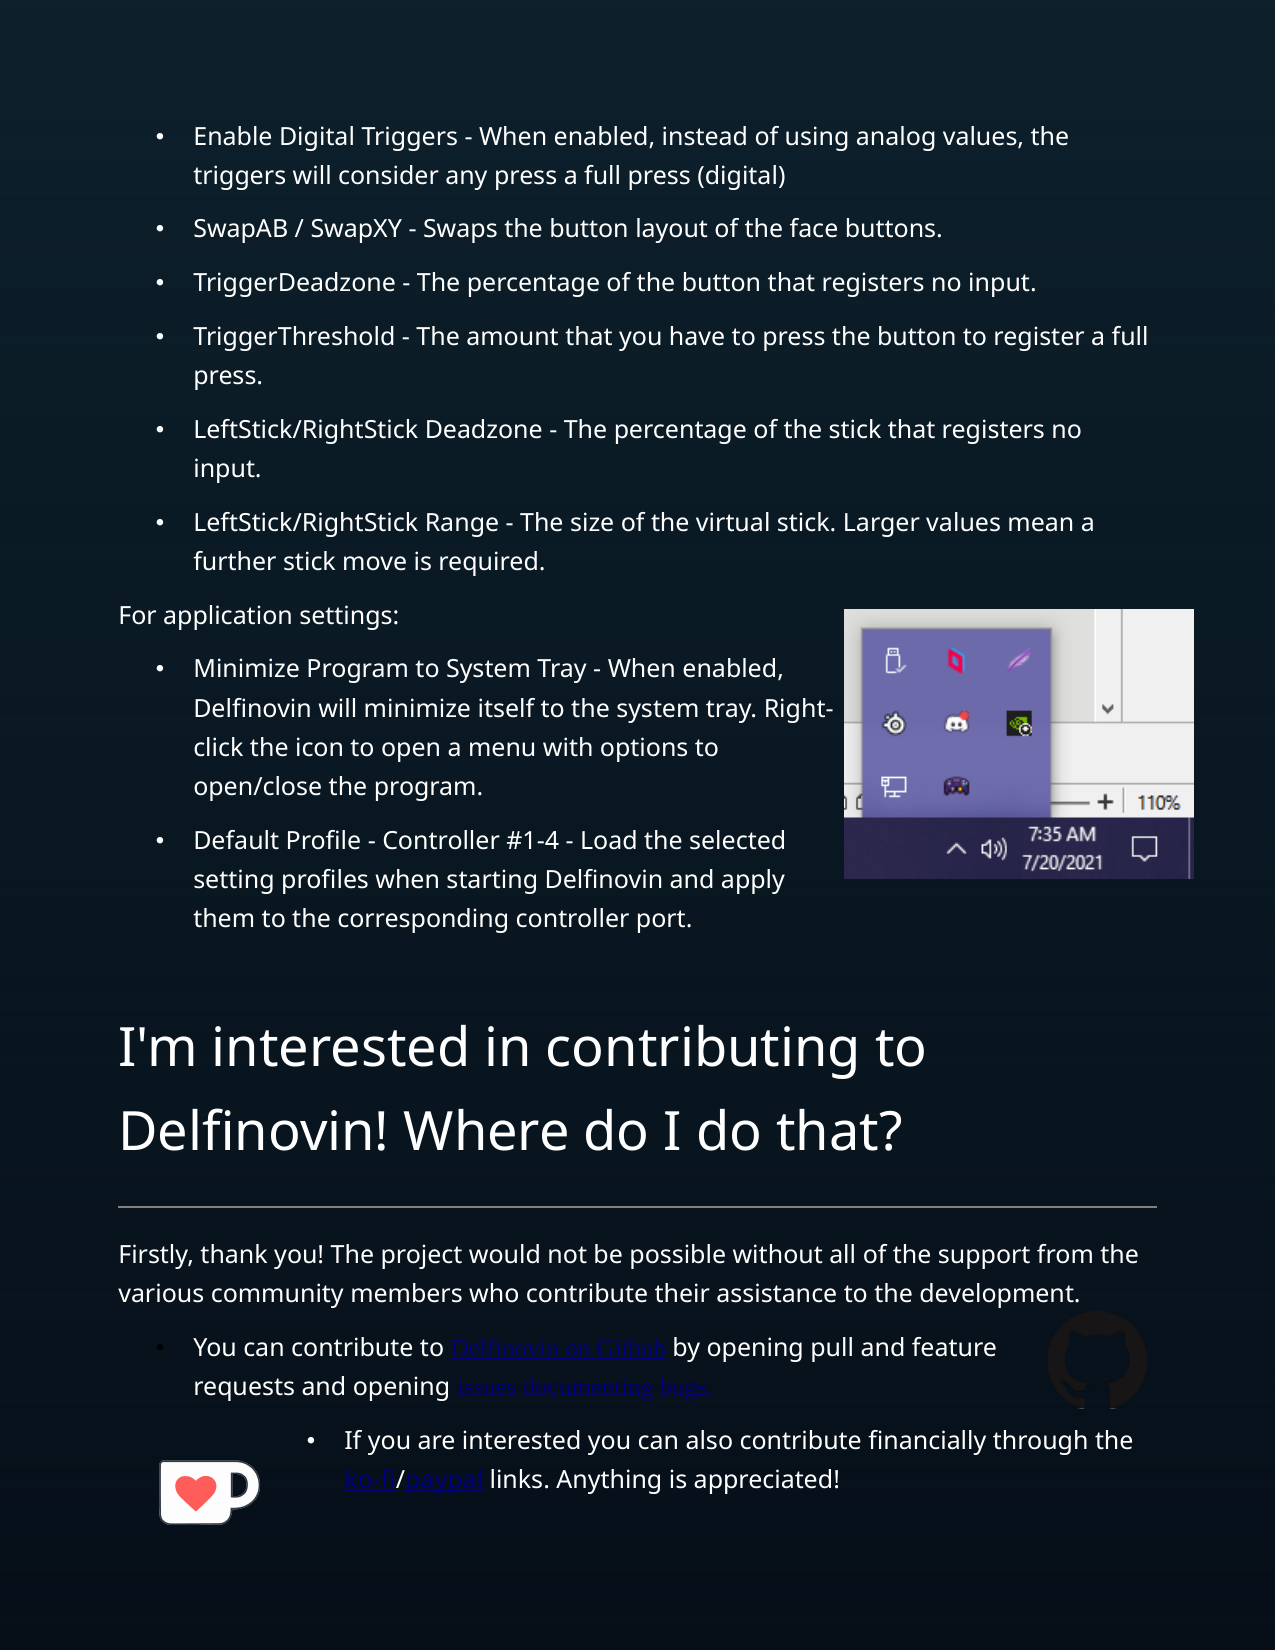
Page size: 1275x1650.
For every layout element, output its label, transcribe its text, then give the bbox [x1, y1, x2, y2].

list TriggerDeadzone - The percentage of the button that registers no input. [156, 265, 1157, 299]
text For application settings: [118, 597, 1157, 631]
list If you are interested you can also contribute financially through the ko-fi/paypal links. Anything is appreciated! [156, 1422, 1157, 1496]
list Enable Digital Triggers - When enabled, instead of using analog values, the triggers will consider any press a full press (digital) [156, 118, 1157, 191]
text I'm interested in contributing to Delfinovin! Where do I do that? [118, 1008, 1157, 1167]
list LeftStick/RightStick Range - The size of the virtual stick. Larger values mean a further stick move is required. [156, 504, 1157, 578]
list You can contribute to Delfinovin on Github by opening pull and feature requests and opening issues documenting bugs. [156, 1329, 1047, 1403]
list SwapAB / SwapXY - Swaps the button layout of the face buttons. [156, 211, 1157, 245]
text Firstly, thank you! The project would not be possible without all of the support from the various community members who contribute their assistance to the development. [118, 1237, 1157, 1310]
list TriggerThreshold - The amount that you have to press the button to register a full press. [156, 318, 1157, 392]
picture [0, 0, 1275, 1650]
list LeftStick/RightStick Deadzone - The percentage of the stick that registers no input. [156, 411, 1157, 485]
list Default Profile - Controller #1-4 - Load the selected setting profiles when starting Delfinovin and apply them to the corresponding controller port. [156, 822, 1157, 935]
list Minimize Program to System Tray - When enabled, Delfinovin will minimize itself to the system tray. Right-click the icon to open a menu with options to open/close the program. [156, 651, 844, 803]
